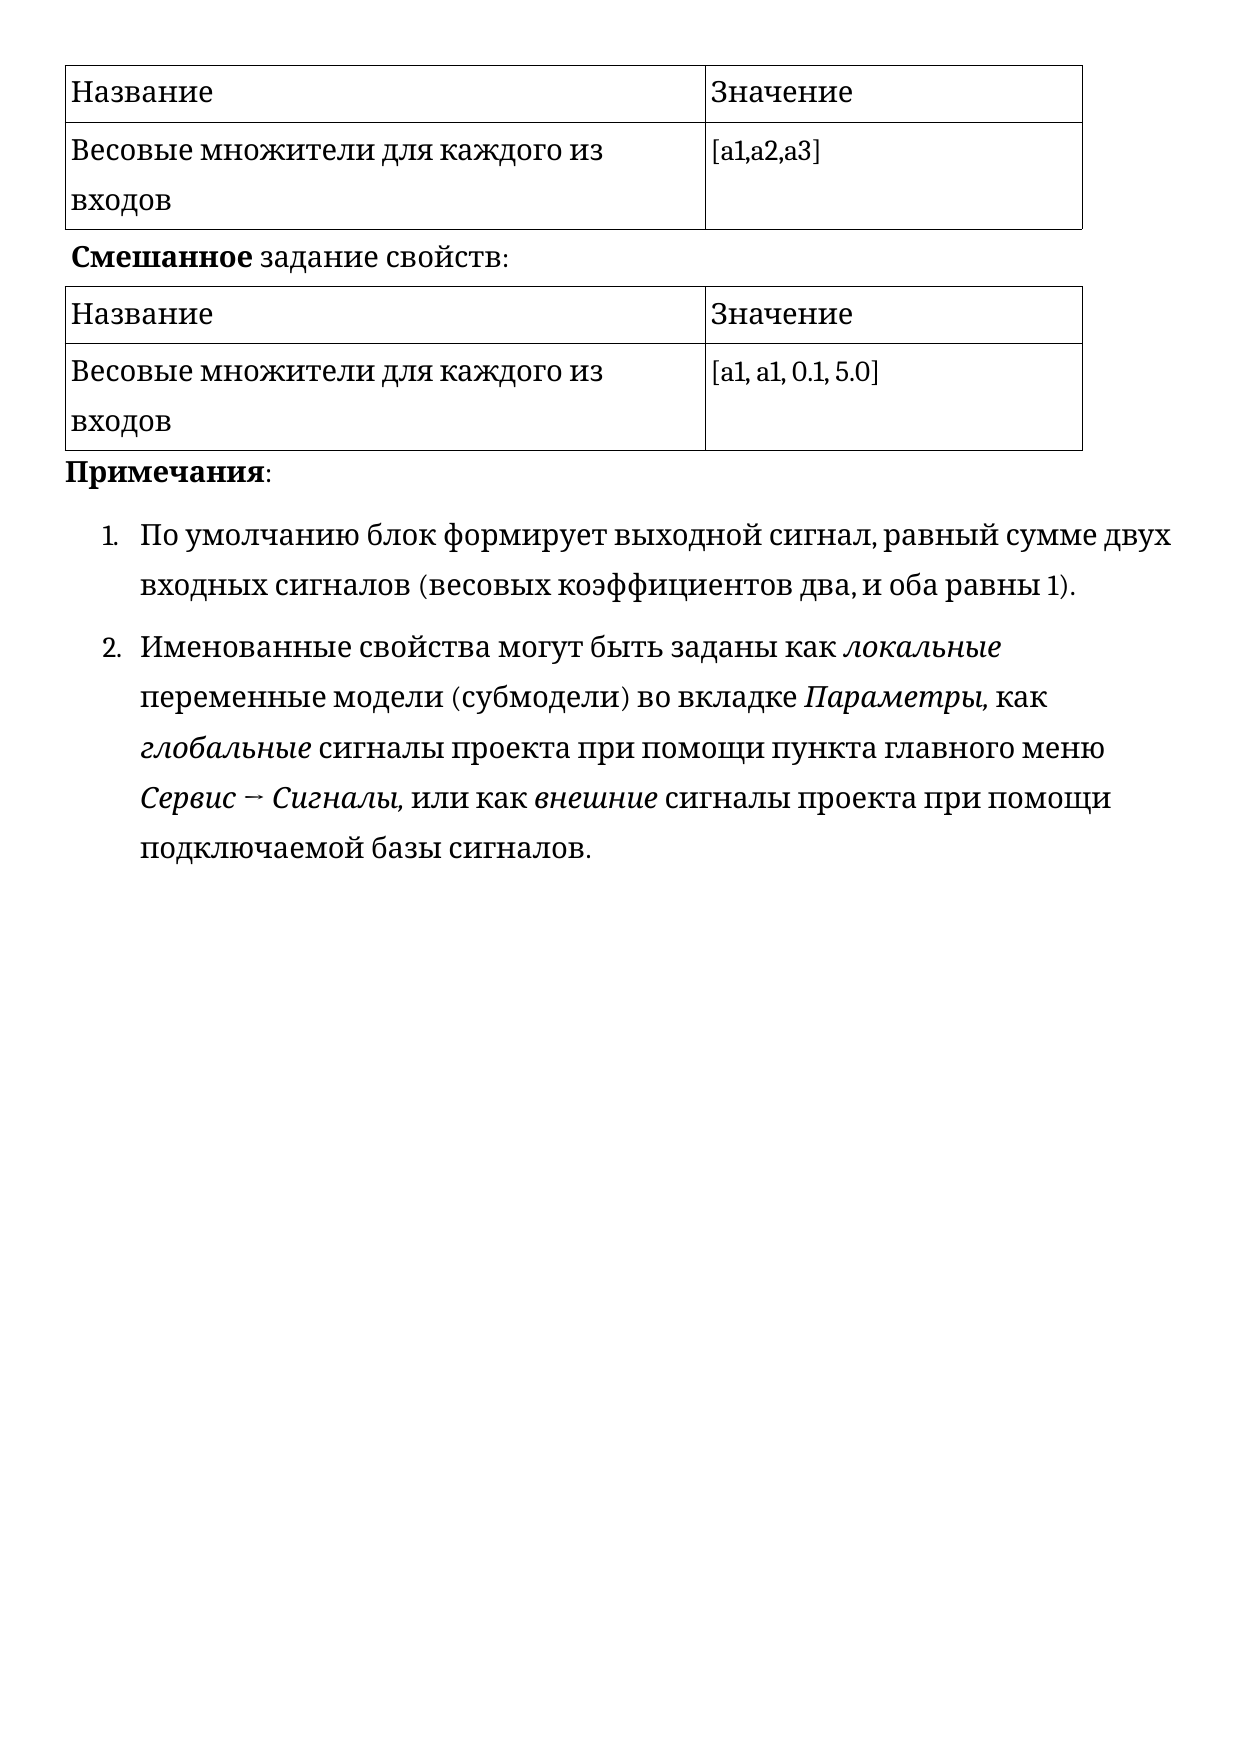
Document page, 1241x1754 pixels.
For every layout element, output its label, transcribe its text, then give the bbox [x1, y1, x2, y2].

table_cell Блок векторизован, реализует операцию алгебраического поэлементного суммирования входных сигналов с учетом весовых коэффициентов: , где – выходной сигнал блока;– входные сигналы; – весовые коэффициенты для каждого входного сигнала блока. Свойства: Весовые множители для каждого из входов – вектор действительных чисел, на которые умножаются значения входных сигналов блока. Число входных портов блока равно размерности этого массива. Входные сигналы могут быть векторами,… , размерности которых должны быть одинаковы, в этом случае на выходе будет также вектор: , где – i-ый элемент выходного векторного сигнала блока; – i-ый элемент первого, второго и т.д. входного сигнала. Примеры заполнения диалогового окна свойств блока: Примечания: По умолчанию блок формирует выходной сигнал, равный сумме двух входных сигналов (весовых коэффициентов два, и оба равны 1). Именованные свойства могут быть заданы как локальные переменные модели (субмодели) во вкладке Параметры, как глобальные сигналы проекта при помощи пункта главного меню Сервис → Сигналы, или как внешние сигналы проекта при помощи подключаемой базы сигналов. [59, 59, 1181, 878]
table_cell Смешанное задание свойств: [65, 230, 1082, 286]
table_cell [a1, a1, 0.1, 5.0] [706, 344, 1082, 450]
table_cell Весовые множители для каждого из входов [66, 344, 705, 450]
table_cell Весовые множители для каждого из входов [66, 123, 705, 229]
table_cell [a1,a2,a3] [706, 123, 1082, 229]
table_cell Название [66, 66, 705, 122]
table_cell Значение [706, 66, 1082, 122]
table_cell Значение [706, 287, 1082, 343]
table_cell Название [66, 287, 705, 343]
